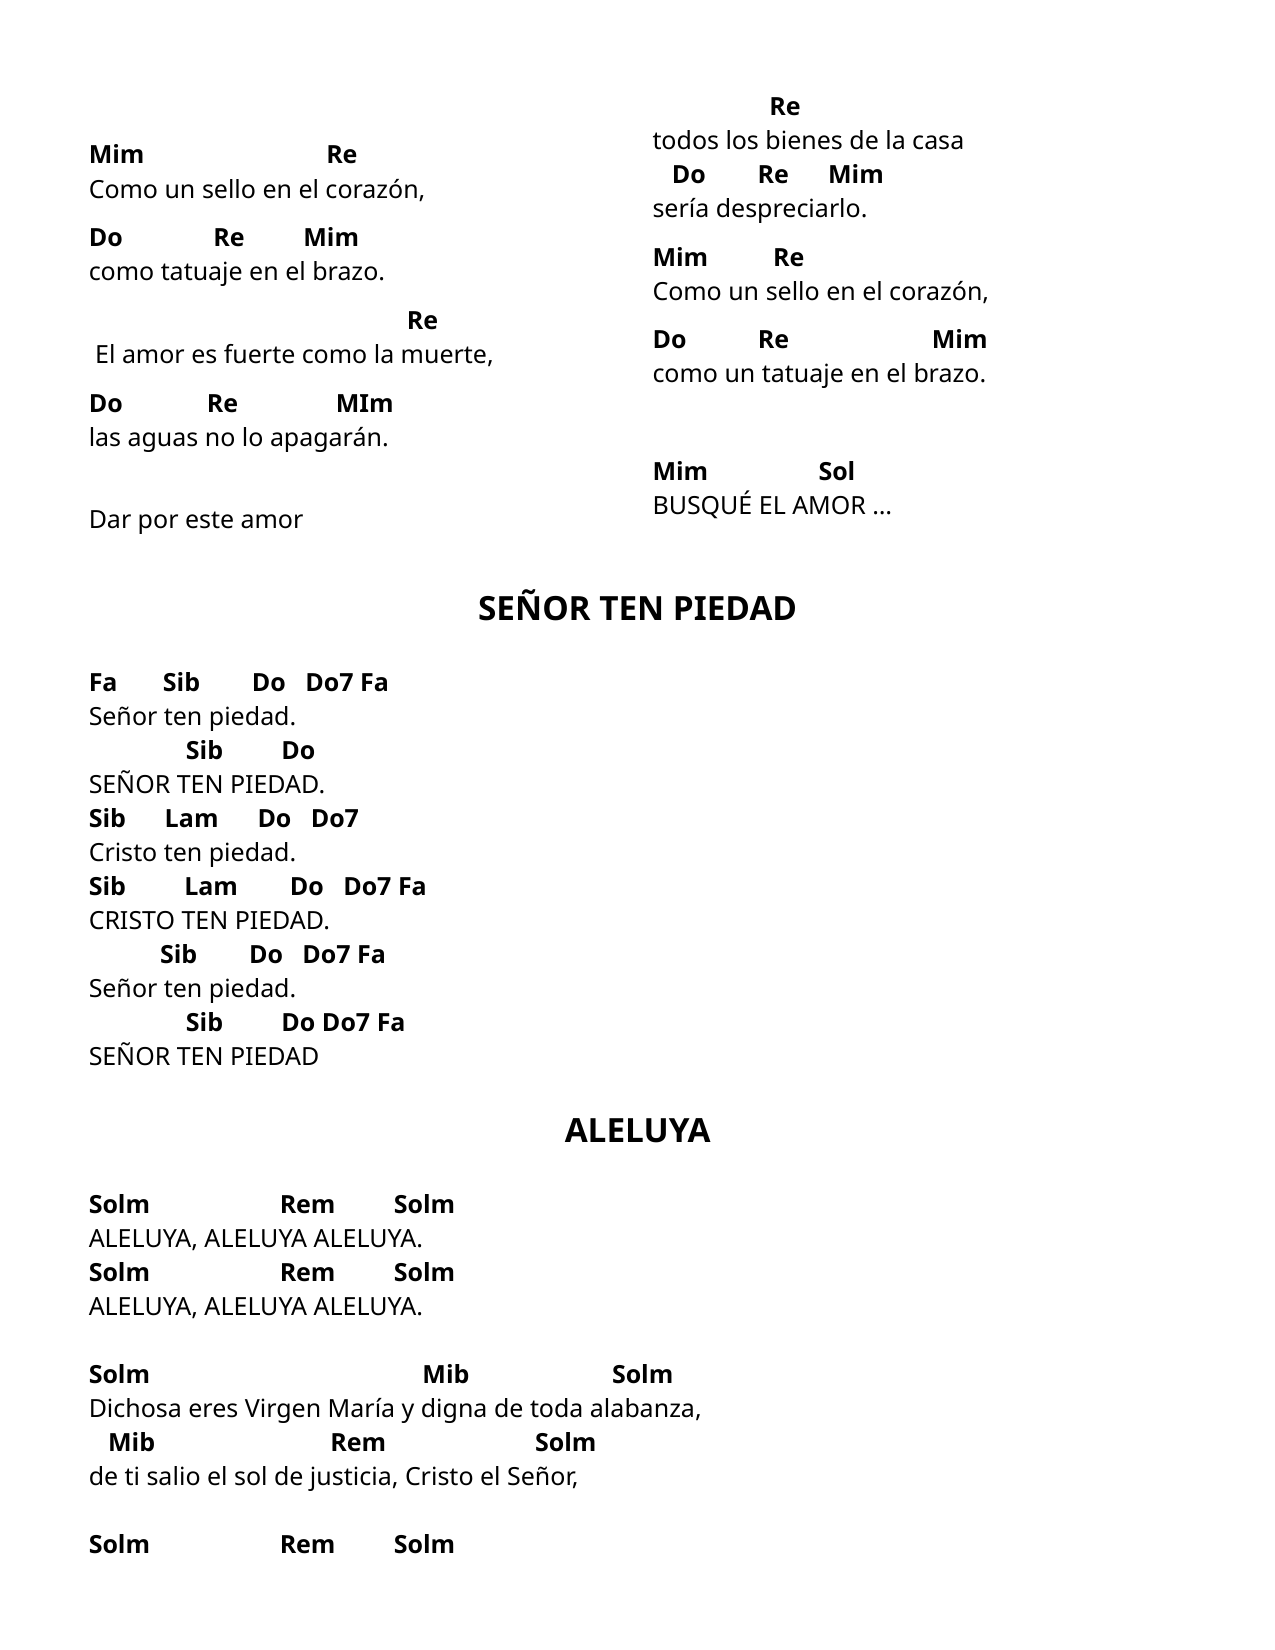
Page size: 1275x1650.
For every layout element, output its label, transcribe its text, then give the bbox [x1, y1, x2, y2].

text Solm Rem Solm [88, 1187, 1186, 1221]
text Do Re Mim [652, 157, 1186, 191]
text sería despreciarlo. [652, 191, 1186, 225]
text SEÑOR TEN PIEDAD [88, 1039, 1186, 1073]
text Mim Sol [652, 453, 1186, 487]
text CRISTO TEN PIEDAD. [88, 903, 1186, 937]
text Como un sello en el corazón, [652, 273, 1186, 307]
text Como un sello en el corazón, [88, 171, 623, 205]
text como tatuaje en el brazo. [88, 254, 623, 288]
text Re [652, 88, 1186, 123]
text Dichosa eres Virgen María y digna de toda alabanza, [88, 1391, 1186, 1425]
text BUSQUÉ EL AMOR … [652, 487, 1186, 522]
text como un tatuaje en el brazo. [652, 356, 1186, 390]
text Mib Rem Solm [88, 1425, 1186, 1459]
text Sib Do Do7 Fa [88, 1005, 1186, 1039]
text ALELUYA [88, 1107, 1186, 1152]
text todos los bienes de la casa [652, 123, 1186, 157]
text El amor es fuerte como la muerte, [88, 337, 623, 371]
text Mim Re [88, 137, 623, 171]
text Fa Sib Do Do7 Fa [88, 664, 1186, 698]
text las aguas no lo apagarán. [88, 419, 623, 453]
text Re [88, 303, 623, 337]
text de ti salio el sol de justicia, Cristo el Señor, [88, 1459, 1186, 1493]
text Do Re Mim [88, 220, 623, 254]
text Sib Lam Do Do7 Fa [88, 869, 1186, 903]
text Solm Mib Solm [88, 1357, 1186, 1391]
text ALELUYA, ALELUYA ALELUYA. [88, 1221, 1186, 1255]
text Sib Lam Do Do7 [88, 801, 1186, 834]
text Mim Re [652, 239, 1186, 273]
text SEÑOR TEN PIEDAD. [88, 766, 1186, 801]
text Sib Do [88, 732, 1186, 766]
text Señor ten piedad. [88, 698, 1186, 732]
text SEÑOR TEN PIEDAD [88, 585, 1186, 630]
text ALELUYA, ALELUYA ALELUYA. [88, 1289, 1186, 1323]
text Dar por este amor [88, 502, 623, 536]
text Señor ten piedad. [88, 971, 1186, 1005]
text Solm Rem Solm [88, 1527, 1186, 1561]
text Cristo ten piedad. [88, 834, 1186, 869]
text Do Re MIm [88, 385, 623, 419]
text Sib Do Do7 Fa [88, 937, 1186, 971]
text Do Re Mim [652, 322, 1186, 356]
text Solm Rem Solm [88, 1255, 1186, 1289]
